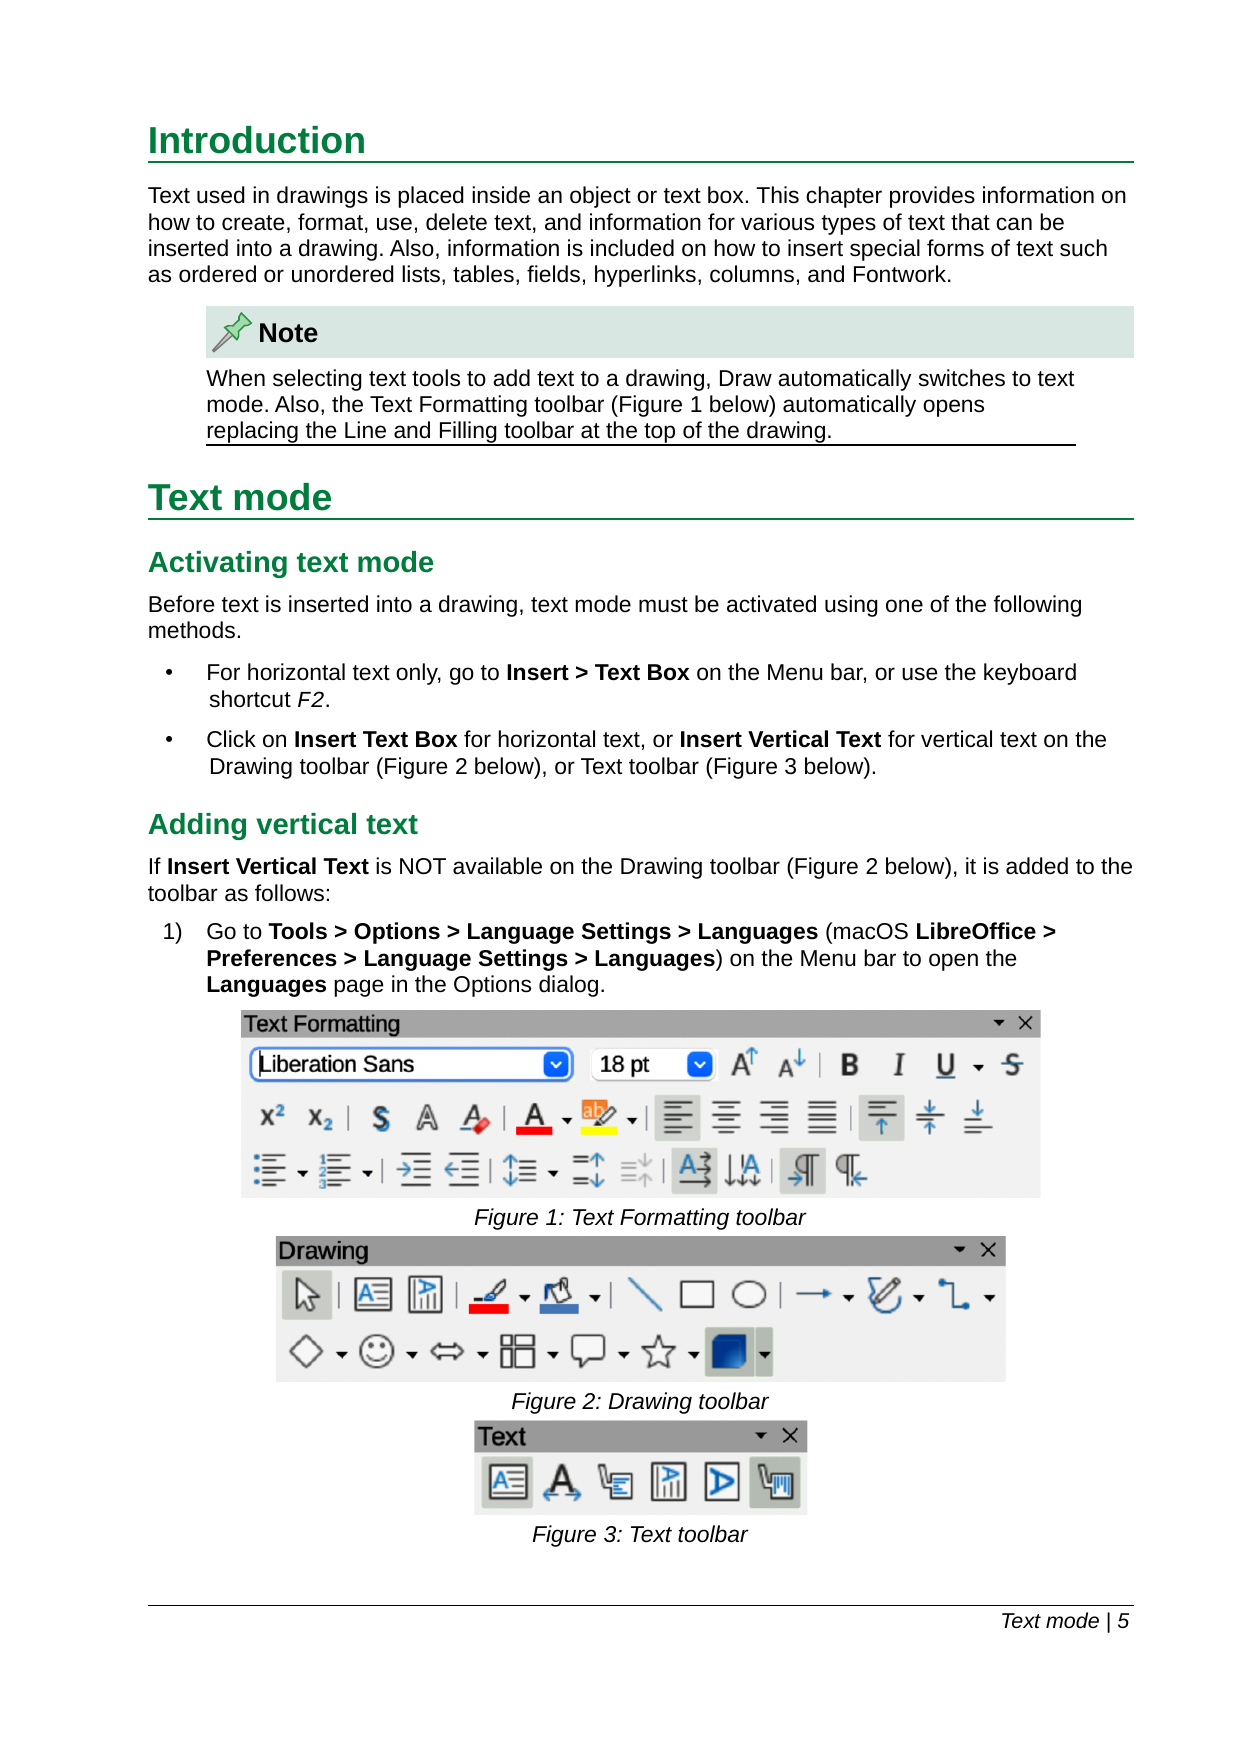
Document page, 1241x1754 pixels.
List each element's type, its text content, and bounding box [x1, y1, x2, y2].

picture [241, 1010, 1041, 1198]
text When selecting text tools to add text to a drawing, Draw automatically switches to text mode. Also, the Text Formatting toolbar (Figure 1 below) automatically opens replacing the Line and Filling toolbar at the top of the drawing. [206, 364, 1076, 444]
list Click on Insert Text Box for horizontal text, or Insert Vertical Text for vertical text on the Drawing toolbar (Figure 2 below), or Text toolbar (Figure 3 below). [162, 723, 1134, 782]
text Figure 1: Text Formatting toolbar [241, 1204, 1041, 1230]
subtitle Introduction [148, 118, 1134, 161]
text Text used in drawings is placed inside an object or text box. This chapter provides information on how to create, format, use, delete text, and information for various types of text that can be inserted into a drawing. Also, information is included on how to insert special forms of text such as ordered or unordered lists, tables, fields, hyperlinks, columns, and Fontwork. [148, 182, 1134, 287]
text If Insert Vertical Text is NOT available on the Drawing toolbar (Figure 2 below), it is added to the toolbar as follows: [148, 853, 1134, 906]
subtitle Activating text mode [148, 545, 1134, 579]
list Go to Tools > Options > Language Settings > Languages (macOS LibreOffice > Preferences > Language Settings > Languages) on the Menu bar to open the Languages page in the Options dialog. [162, 918, 1134, 997]
text Figure 2: Drawing toolbar [276, 1388, 1006, 1414]
subtitle Text mode [148, 475, 1134, 518]
subtitle Adding vertical text [148, 807, 1134, 841]
picture [474, 1420, 808, 1515]
picture [275, 1236, 1006, 1382]
list For horizontal text only, go to Insert > Text Box on the Menu bar, or use the keyboard shortcut F2. [162, 656, 1134, 714]
text Before text is inserted into a drawing, text mode must be activated using one of the following methods. [148, 591, 1134, 644]
subtitle Note [206, 306, 1134, 358]
text Figure 3: Text toolbar [474, 1521, 807, 1547]
